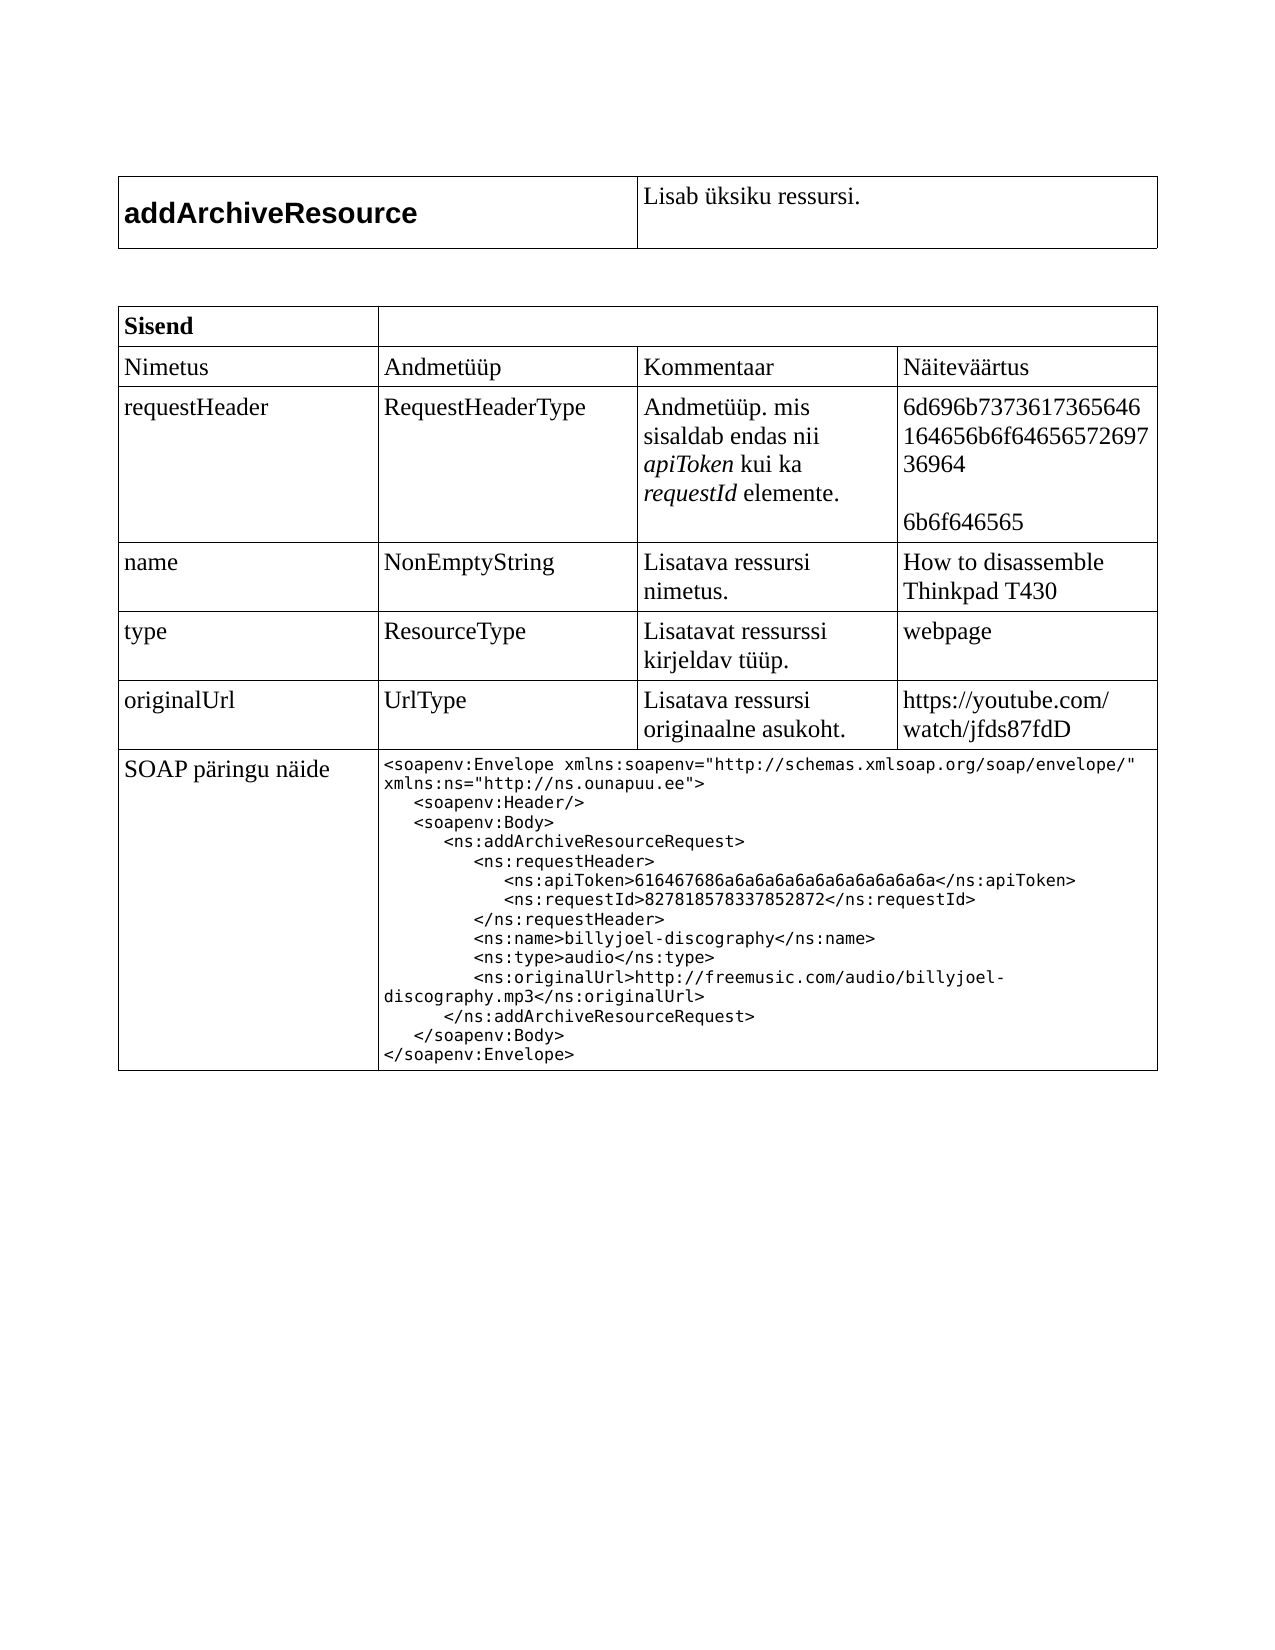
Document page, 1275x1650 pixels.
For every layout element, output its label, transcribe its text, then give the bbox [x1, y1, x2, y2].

table_cell Kommentaar [638, 347, 897, 386]
table_cell Nimetus [119, 347, 378, 386]
table_header addArchiveResource [119, 177, 637, 248]
table_cell type [119, 612, 378, 680]
table_cell NonEmptyString [379, 543, 637, 611]
table_cell 6d696b7373617365646164656b6f6465657269736964 6b6f646565 [898, 387, 1157, 542]
table_cell SOAP päringu näide [119, 750, 378, 1070]
table_cell How to disassemble Thinkpad T430 [898, 543, 1157, 611]
table_cell UrlType [379, 681, 637, 749]
table_cell Lisatava ressursi originaalne asukoht. [638, 681, 897, 749]
table_cell RequestHeaderType [379, 387, 637, 542]
table_header [379, 307, 1157, 346]
table_cell ResourceType [379, 612, 637, 680]
table_cell Lisatavat ressurssi kirjeldav tüüp. [638, 612, 897, 680]
table_cell originalUrl [119, 681, 378, 749]
table_cell webpage [898, 612, 1157, 680]
table_cell <soapenv:Envelope xmlns:soapenv="http://schemas.xmlsoap.org/soap/envelope/" xmlns:ns="http://ns.ounapuu.ee"> <soapenv:Header/> <soapenv:Body> <ns:addArchiveResourceRequest> <ns:requestHeader> <ns:apiToken>616467686a6a6a6a6a6a6a6a6a6a6a</ns:apiToken> <ns:requestId>827818578337852872</ns:requestId> </ns:requestHeader> <ns:name>billyjoel-discography</ns:name> <ns:type>audio</ns:type> <ns:originalUrl>http://freemusic.com/audio/billyjoel-discography.mp3</ns:originalUrl> </ns:addArchiveResourceRequest> </soapenv:Body> </soapenv:Envelope> [379, 750, 1157, 1070]
table_cell Andmetüüp [379, 347, 637, 386]
table_cell Näiteväärtus [898, 347, 1157, 386]
table_cell name [119, 543, 378, 611]
table_cell requestHeader [119, 387, 378, 542]
table_cell https://youtube.com/watch/jfds87fdD [898, 681, 1157, 749]
table_cell Lisatava ressursi nimetus. [638, 543, 897, 611]
table_cell Andmetüüp. mis sisaldab endas nii apiToken kui ka requestId elemente. [638, 387, 897, 542]
table_header Lisab üksiku ressursi. [638, 177, 1157, 248]
table_header Sisend [119, 307, 378, 346]
